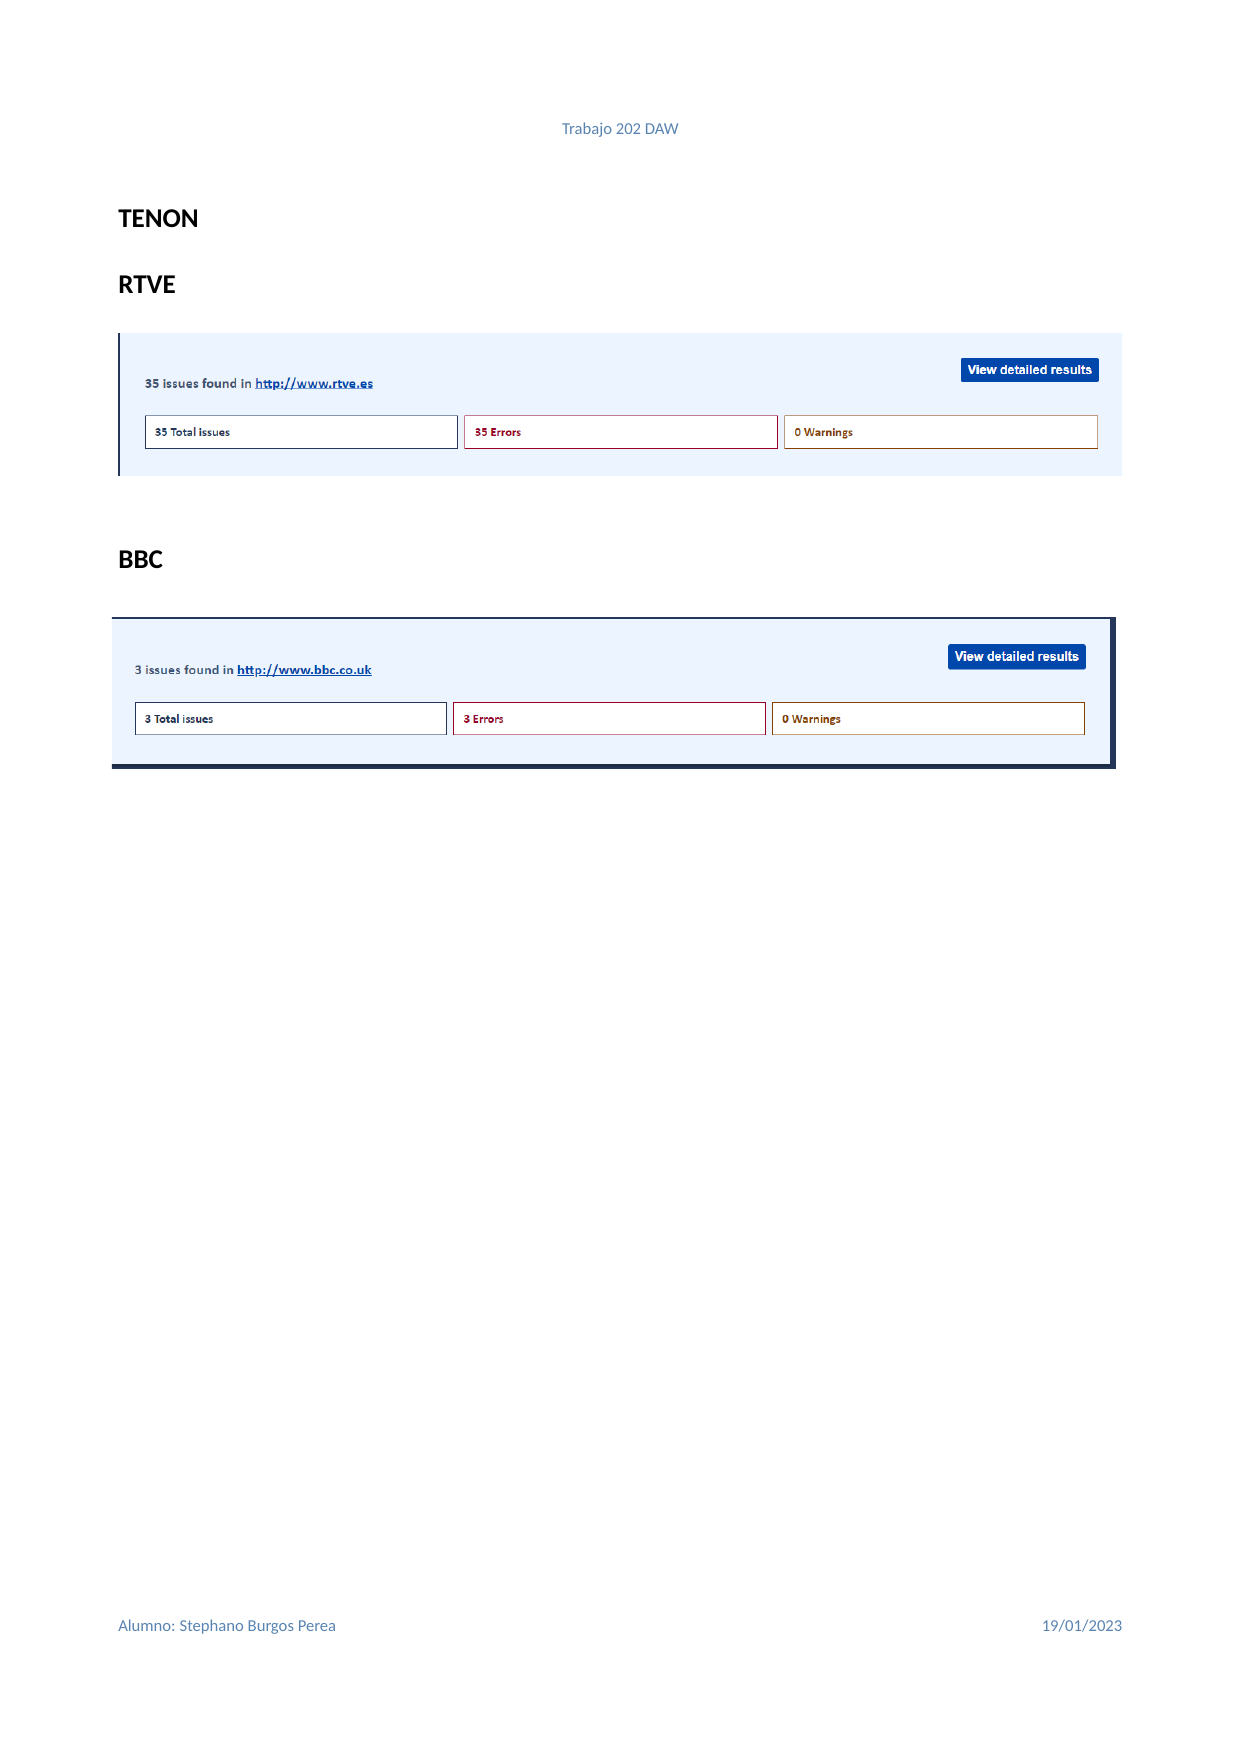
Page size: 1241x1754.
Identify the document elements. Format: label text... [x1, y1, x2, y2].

picture [111, 617, 1116, 769]
picture [118, 333, 1123, 476]
text TENON RTVE [118, 201, 1122, 300]
text BBC [118, 542, 1122, 575]
